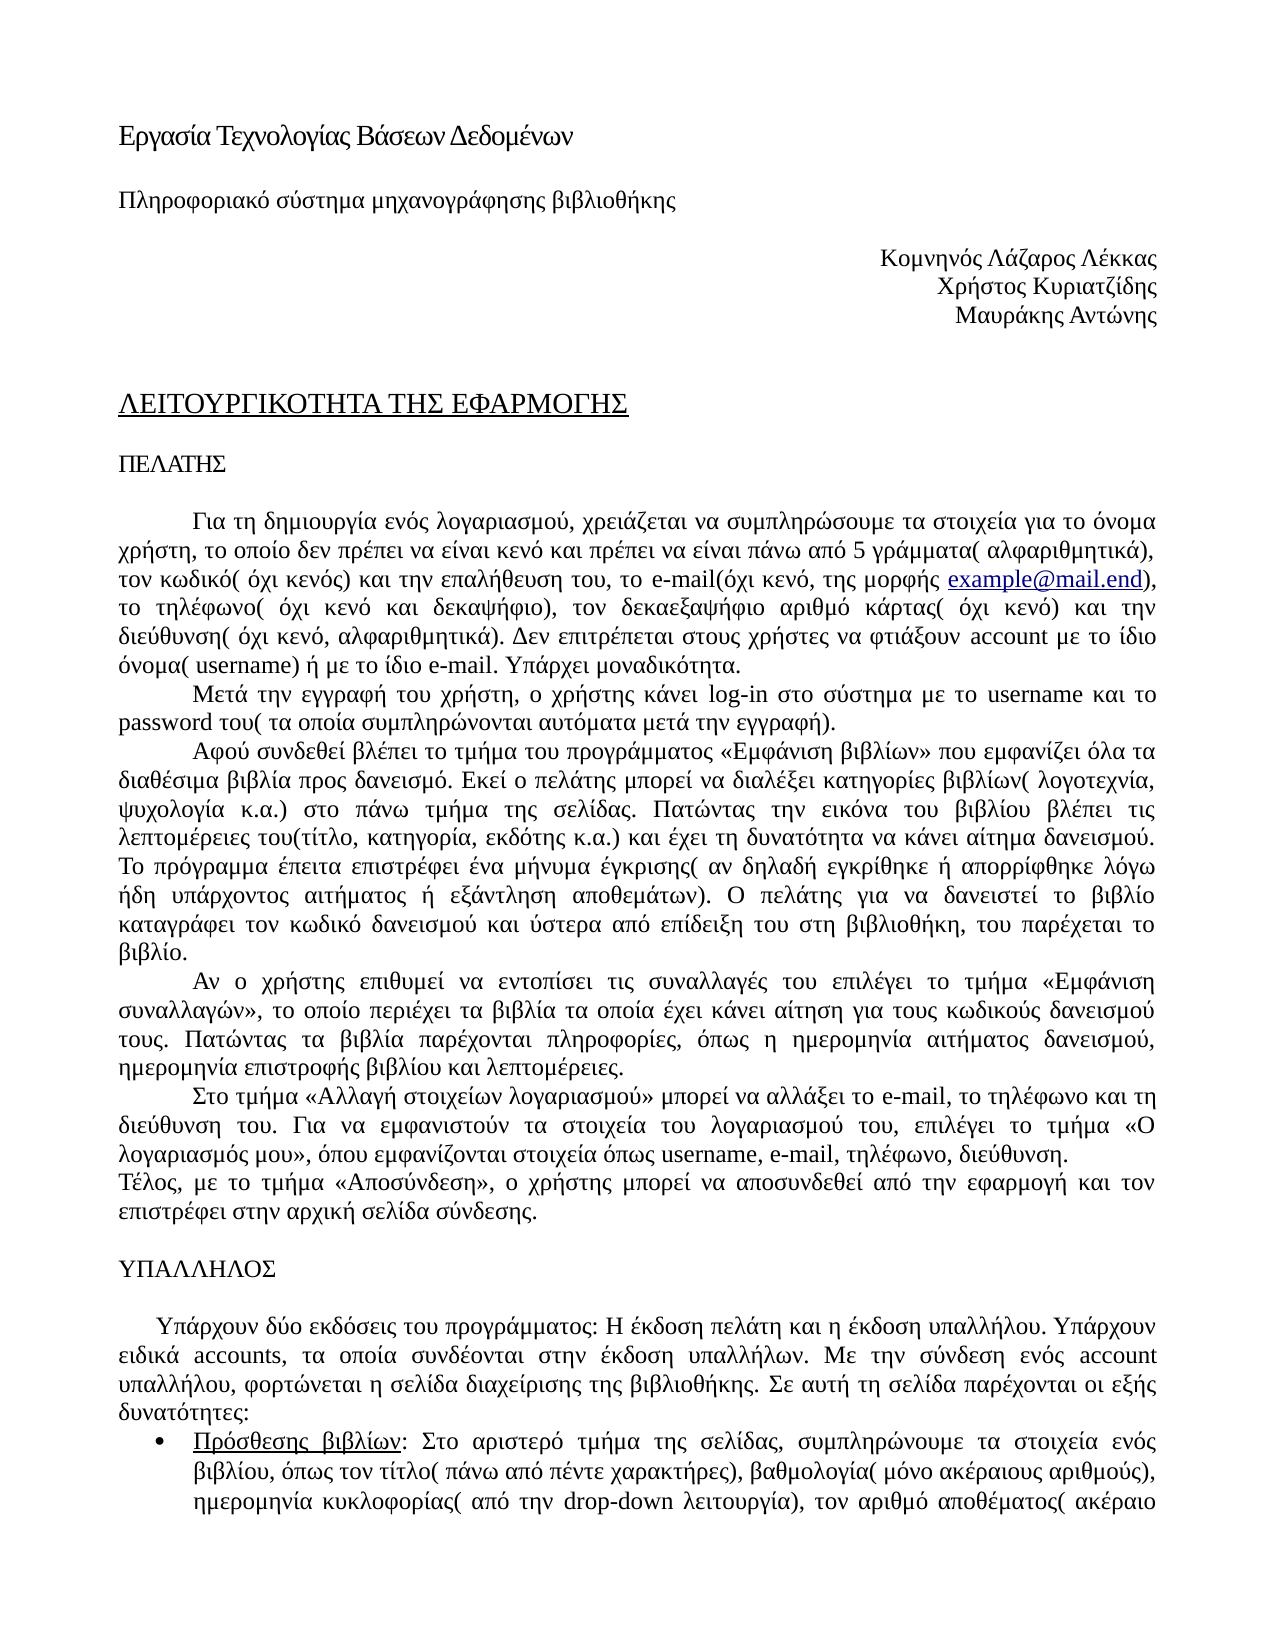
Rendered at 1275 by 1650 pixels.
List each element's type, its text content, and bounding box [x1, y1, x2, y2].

text Μετά την εγγραφή του χρήστη, ο χρήστης κάνει log-in στο σύστημα με το username και το password του( τα οποία συμπληρώνονται αυτόματα μετά την εγγραφή). [118, 679, 1157, 736]
list Πρόσθεσης βιβλίων: Στο αριστερό τμήμα της σελίδας, συμπληρώνουμε τα στοιχεία ενός βιβλίου, όπως τον τίτλο( πάνω από πέντε χαρακτήρες), βαθμολογία( μόνο ακέραιους αριθμούς), ημερομηνία κυκλοφορίας( από την drop-down λειτουργία), τον αριθμό αποθέματος( ακέραιο [156, 1426, 1157, 1515]
text Υπάρχουν δύο εκδόσεις του προγράμματος: Η έκδοση πελάτη και η έκδοση υπαλλήλου. Υπάρχουν ειδικά accounts, τα οποία συνδέονται στην έκδοση υπαλλήλων. Με την σύνδεση ενός account υπαλλήλου, φορτώνεται η σελίδα διαχείρισης της βιβλιοθήκης. Σε αυτή τη σελίδα παρέχονται οι εξής δυνατότητες: [118, 1311, 1157, 1426]
text Κομνηνός Λάζαρος Λέκκας [118, 243, 1157, 271]
text Πληροφοριακό σύστημα μηχανογράφησης βιβλιοθήκης [118, 185, 1157, 214]
text Αφού συνδεθεί βλέπει το τμήμα του προγράμματος «Εμφάνιση βιβλίων» που εμφανίζει όλα τα διαθέσιμα βιβλία προς δανεισμό. Εκεί ο πελάτης μπορεί να διαλέξει κατηγορίες βιβλίων( λογοτεχνία, ψυχολογία κ.α.) στο πάνω τμήμα της σελίδας. Πατώντας την εικόνα του βιβλίου βλέπει τις λεπτομέρειες του(τίτλο, κατηγορία, εκδότης κ.α.) και έχει τη δυνατότητα να κάνει αίτημα δανεισμού. Το πρόγραμμα έπειτα επιστρέφει ένα μήνυμα έγκρισης( αν δηλαδή εγκρίθηκε ή απορρίφθηκε λόγω ήδη υπάρχοντος αιτήματος ή εξάντληση αποθεμάτων). Ο πελάτης για να δανειστεί το βιβλίο καταγράφει τον κωδικό δανεισμού και ύστερα από επίδειξη του στη βιβλιοθήκη, του παρέχεται το βιβλίο. [118, 736, 1157, 966]
text Αν ο χρήστης επιθυμεί να εντοπίσει τις συναλλαγές του επιλέγει το τμήμα «Εμφάνιση συναλλαγών», το οποίο περιέχει τα βιβλία τα οποία έχει κάνει αίτηση για τους κωδικούς δανεισμού τους. Πατώντας τα βιβλία παρέχονται πληροφορίες, όπως η ημερομηνία αιτήματος δανεισμού, ημερομηνία επιστροφής βιβλίου και λεπτομέρειες. [118, 966, 1157, 1081]
text Χρήστος Κυριατζίδης [118, 271, 1157, 300]
text ΥΠΑΛΛΗΛΟΣ [118, 1254, 1157, 1282]
text ΛΕΙΤΟΥΡΓΙΚΟΤΗΤΑ ΤΗΣ ΕΦΑΡΜΟΓΗΣ [118, 386, 1157, 420]
text Τέλος, με το τμήμα «Αποσύνδεση», ο χρήστης μπορεί να αποσυνδεθεί από την εφαρμογή και τον επιστρέφει στην αρχική σελίδα σύνδεσης. [118, 1167, 1157, 1225]
text Στο τμήμα «Αλλαγή στοιχείων λογαριασμού» μπορεί να αλλάξει το e-mail, το τηλέφωνο και τη διεύθυνση του. Για να εμφανιστούν τα στοιχεία του λογαριασμού του, επιλέγει το τμήμα «Ο λογαριασμός μου», όπου εμφανίζονται στοιχεία όπως username, e-mail, τηλέφωνο, διεύθυνση. [118, 1081, 1157, 1167]
text Για τη δημιουργία ενός λογαριασμού, χρειάζεται να συμπληρώσουμε τα στοιχεία για το όνομα χρήστη, το οποίο δεν πρέπει να είναι κενό και πρέπει να είναι πάνω από 5 γράμματα( αλφαριθμητικά), τον κωδικό( όχι κενός) και την επαλήθευση του, το e-mail(όχι κενό, της μορφής example@mail.end), το τηλέφωνο( όχι κενό και δεκαψήφιο), τον δεκαεξαψήφιο αριθμό κάρτας( όχι κενό) και την διεύθυνση( όχι κενό, αλφαριθμητικά). Δεν επιτρέπεται στους χρήστες να φτιάξουν account με το ίδιο όνομα( username) ή με το ίδιο e-mail. Υπάρχει μοναδικότητα. [118, 506, 1157, 679]
text Μαυράκης Αντώνης [118, 300, 1157, 329]
text Εργασία Τεχνολογίας Βάσεων Δεδομένων [118, 118, 1157, 152]
title ΠΕΛΑΤΗΣ [118, 449, 1157, 477]
